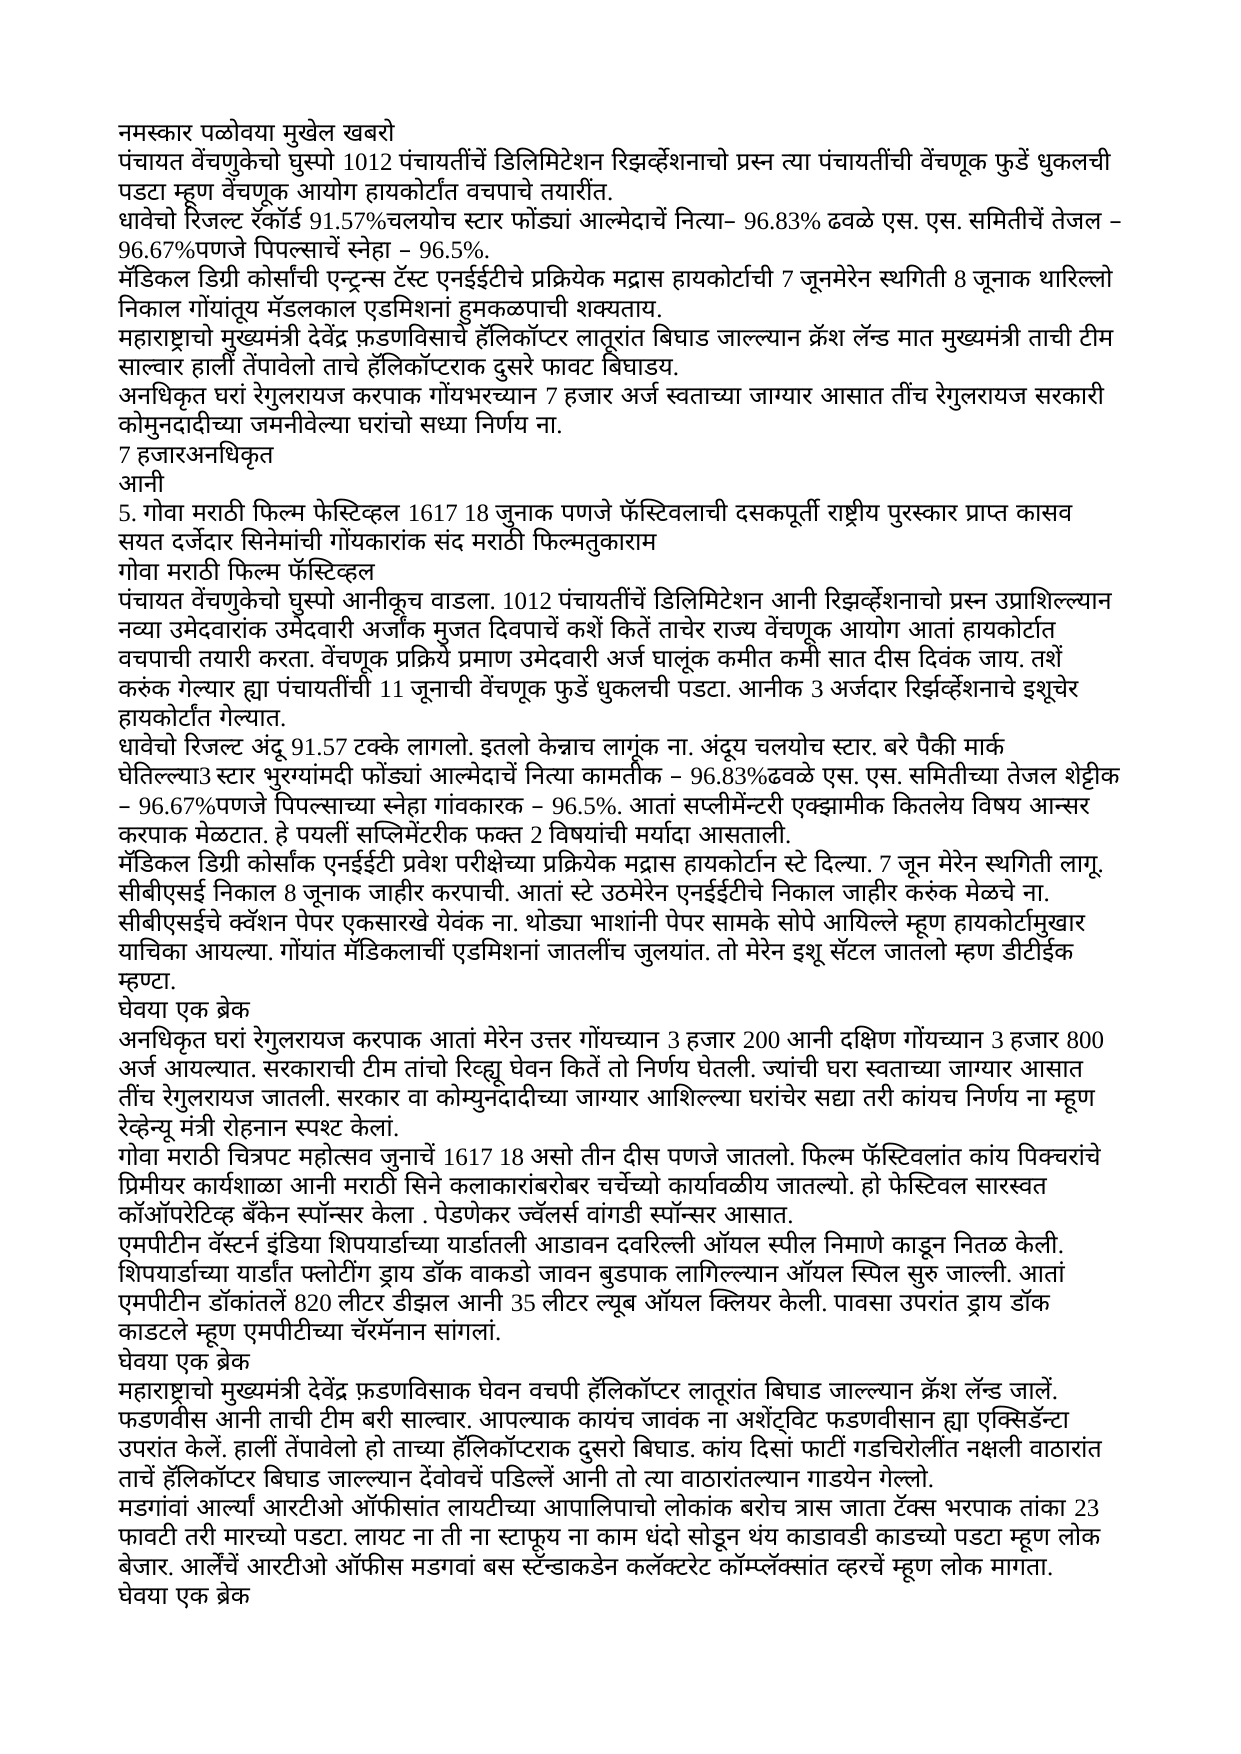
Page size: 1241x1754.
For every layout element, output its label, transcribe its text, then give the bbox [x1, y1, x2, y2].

text आनी [118, 469, 1122, 498]
text घेवया एक ब्रेक [118, 1347, 1122, 1376]
text नमस्कार पळोवया मुखेल खबरो [118, 118, 1122, 147]
text पंचायत वेंचणुकेचो घुस्पो 1012 पंचायतींचें डिलिमिटेशन रिझर्व्हेशनाचो प्रस्न त्या पंचायतींची वेंचणूक फुडें धुकलची पडटा म्हूण वेंचणूक आयोग हायकोर्टांत वचपाचे तयारींत. [118, 147, 1122, 206]
text गोवा मराठी फिल्म फॅस्टिव्हल [118, 557, 1122, 586]
text मडगांवां आर्ल्यां आरटीओ ऑफीसांत लायटीच्या आपालिपाचो लोकांक बरोच त्रास जाता टॅक्स भरपाक तांका 23 फावटी तरी मारच्यो पडटा. लायट ना ती ना स्टाफूय ना काम धंदो सोडून थंय काडावडी काडच्यो पडटा म्हूण लोक बेजार. आर्लेंचें आरटीओ ऑफीस मडगवां बस स्टॅन्डाकडेन कलॅक्टरेट कॉम्प्लॅक्सांत व्हरचें म्हूण लोक मागता. [118, 1493, 1122, 1581]
text गोवा मराठी चित्रपट महोत्सव जुनाचें 1617 18 असो तीन दीस पणजे जातलो. फिल्म फॅस्टिवलांत कांय पिक्चरांचे प्रिमीयर कार्यशाळा आनी मराठी सिने कलाकारांबरोबर चर्चेच्यो कार्यावळीय जातल्यो. हो फेस्टिवल सारस्वत कॉऑपरेटिव्ह बॅंकेन स्पॉन्सर केला . पेडणेकर ज्वॅलर्स वांगडी स्पॉन्सर आसात. [118, 1142, 1122, 1230]
text पंचायत वेंचणुकेचो घुस्पो आनीकूच वाडला. 1012 पंचायतींचें डिलिमिटेशन आनी रिझर्व्हेशनाचो प्रस्न उप्राशिल्ल्यान नव्या उमेदवारांक उमेदवारी अर्जांक मुजत दिवपाचें कशें कितें ताचेर राज्य वेंचणूक आयोग आतां हायकोर्टात वचपाची तयारी करता. वेंचणूक प्रक्रिये प्रमाण उमेदवारी अर्ज घालूंक कमीत कमी सात दीस दिवंक जाय. तशें करुंक गेल्यार ह्या पंचायतींची 11 जूनाची वेंचणूक फुडें धुकलची पडटा. आनीक 3 अर्जदार रिर्झर्व्हेशनाचे इशूचेर हायकोर्टांत गेल्यात. [118, 586, 1122, 732]
text अनधिकृत घरां रेगुलरायज करपाक गोंयभरच्यान 7 हजार अर्ज स्वताच्या जाग्यार आसात तींच रेगुलरायज सरकारी कोमुनदादीच्या जमनीवेल्या घरांचो सध्या निर्णय ना. [118, 381, 1122, 440]
text एमपीटीन वॅस्टर्न इंडिया शिपयार्डाच्या यार्डातली आडावन दवरिल्ली ऑयल स्पील निमाणे काडून नितळ केली. शिपयार्डाच्या यार्डांत फ्लोटींग ड्राय डॉक वाकडो जावन बुडपाक लागिल्ल्यान ऑयल स्पिल सुरु जाल्ली. आतां एमपीटीन डॉकांतलें 820 लीटर डीझल आनी 35 लीटर ल्यूब ऑयल क्लियर केली. पावसा उपरांत ड्राय डॉक काडटले म्हूण एमपीटीच्या चॅरमॅनान सांगलां. [118, 1230, 1122, 1347]
text महाराष्ट्राचो मुख्यमंत्री देवेंद्र फ़डणविसाचे हॅलिकॉप्टर लातूरांत बिघाड जाल्ल्यान क्रॅश लॅन्ड मात मुख्यमंत्री ताची टीम साल्वार हालीं तेंपावेलो ताचे हॅलिकॉप्टराक दुसरे फावट बिघाडय. [118, 323, 1122, 381]
text महाराष्ट्राचो मुख्यमंत्री देवेंद्र फ़डणविसाक घेवन वचपी हॅलिकॉप्टर लातूरांत बिघाड जाल्ल्यान क्रॅश लॅन्ड जालें. फडणवीस आनी ताची टीम बरी साल्वार. आपल्याक कायंच जावंक ना अशेंट्विट फडणवीसान ह्या एक्सिडॅन्टा उपरांत केलें. हालीं तेंपावेलो हो ताच्या हॅलिकॉप्टराक दुसरो बिघाड. कांय दिसां फाटीं गडचिरोलींत नक्षली वाठारांत ताचें हॅलिकॉप्टर बिघाड जाल्ल्यान देंवोवचें पडिल्लें आनी तो त्या वाठारांतल्यान गाडयेन गेल्लो. [118, 1376, 1122, 1493]
text घेवया एक ब्रेक [118, 1581, 1122, 1610]
text अनधिकृत घरां रेगुलरायज करपाक आतां मेरेन उत्तर गोंयच्यान 3 हजार 200 आनी दक्षिण गोंयच्यान 3 हजार 800 अर्ज आयल्यात. सरकाराची टीम तांचो रिव्ह्यू घेवन कितें तो निर्णय घेतली. ज्यांची घरा स्वताच्या जाग्यार आसात तींच रेगुलरायज जातली. सरकार वा कोम्युनदादीच्या जाग्यार आशिल्ल्या घरांचेर सद्या तरी कांयच निर्णय ना म्हूण रेव्हेन्यू मंत्री रोहनान स्पश्ट केलां. [118, 1025, 1122, 1142]
text मॅडिकल डिग्री कोर्सांची एन्ट्रन्स टॅस्ट एनईईटीचे प्रक्रियेक मद्रास हायकोर्टाची 7 जूनमेरेन स्थगिती 8 जूनाक थारिल्लो निकाल गोंयांतूय मॅडलकाल एडमिशनां हुमकळपाची शक्यताय. [118, 264, 1122, 323]
text धावेचो रिजल्ट अंदू 91.57 टक्के लागलो. इतलो केन्नाच लागूंक ना. अंदूय चलयोच स्टार. बरे पैकी मार्क घेतिल्ल्या3स्टार भुरग्यांमदी फोंड्यां आल्मेदाचें नित्या कामतीक – 96.83%ढवळे एस. एस. समितीच्या तेजल शेट्टीक – 96.67%पणजे पिपल्साच्या स्नेहा गांवकारक – 96.5%. आतां सप्लीमेंन्टरी एक्झामीक कितलेय विषय आन्सर करपाक मेळटात. हे पयलीं सप्लिमेंटरीक फक्त 2 विषयांची मर्यादा आसताली. [118, 732, 1122, 849]
text 5. गोवा मराठी फिल्म फेस्टिव्हल 1617 18 जुनाक पणजे फॅस्टिवलाची दसकपूर्ती राष्ट्रीय पुरस्कार प्राप्त कासव सयत दर्जेदार सिनेमांची गोंयकारांक संद मराठी फिल्मतुकाराम [118, 498, 1122, 557]
text 7 हजारअनधिकृत [118, 440, 1122, 469]
text धावेचो रिजल्ट रॅकॉर्ड 91.57%चलयोच स्टार फोंड्यां आल्मेदाचें नित्या– 96.83% ढवळे एस. एस. समितीचें तेजल – 96.67%पणजे पिपल्साचें स्नेहा – 96.5%. [118, 206, 1122, 264]
text घेवया एक ब्रेक [118, 996, 1122, 1025]
text मॅडिकल डिग्री कोर्सांक एनईईटी प्रवेश परीक्षेच्या प्रक्रियेक मद्रास हायकोर्टान स्टे दिल्या. 7 जून मेरेन स्थगिती लागू. सीबीएसई निकाल 8 जूनाक जाहीर करपाची. आतां स्टे उठमेरेन एनईईटीचे निकाल जाहीर करुंक मेळचे ना. सीबीएसईचे क्वॅशन पेपर एकसारखे येवंक ना. थोड्या भाशांनी पेपर सामके सोपे आयिल्ले म्हूण हायकोर्टामुखार याचिका आयल्या. गोंयांत मॅडिकलाचीं एडमिशनां जातलींच जुलयांत. तो मेरेन इशू सॅटल जातलो म्हण डीटीईक म्हण्टा. [118, 849, 1122, 996]
